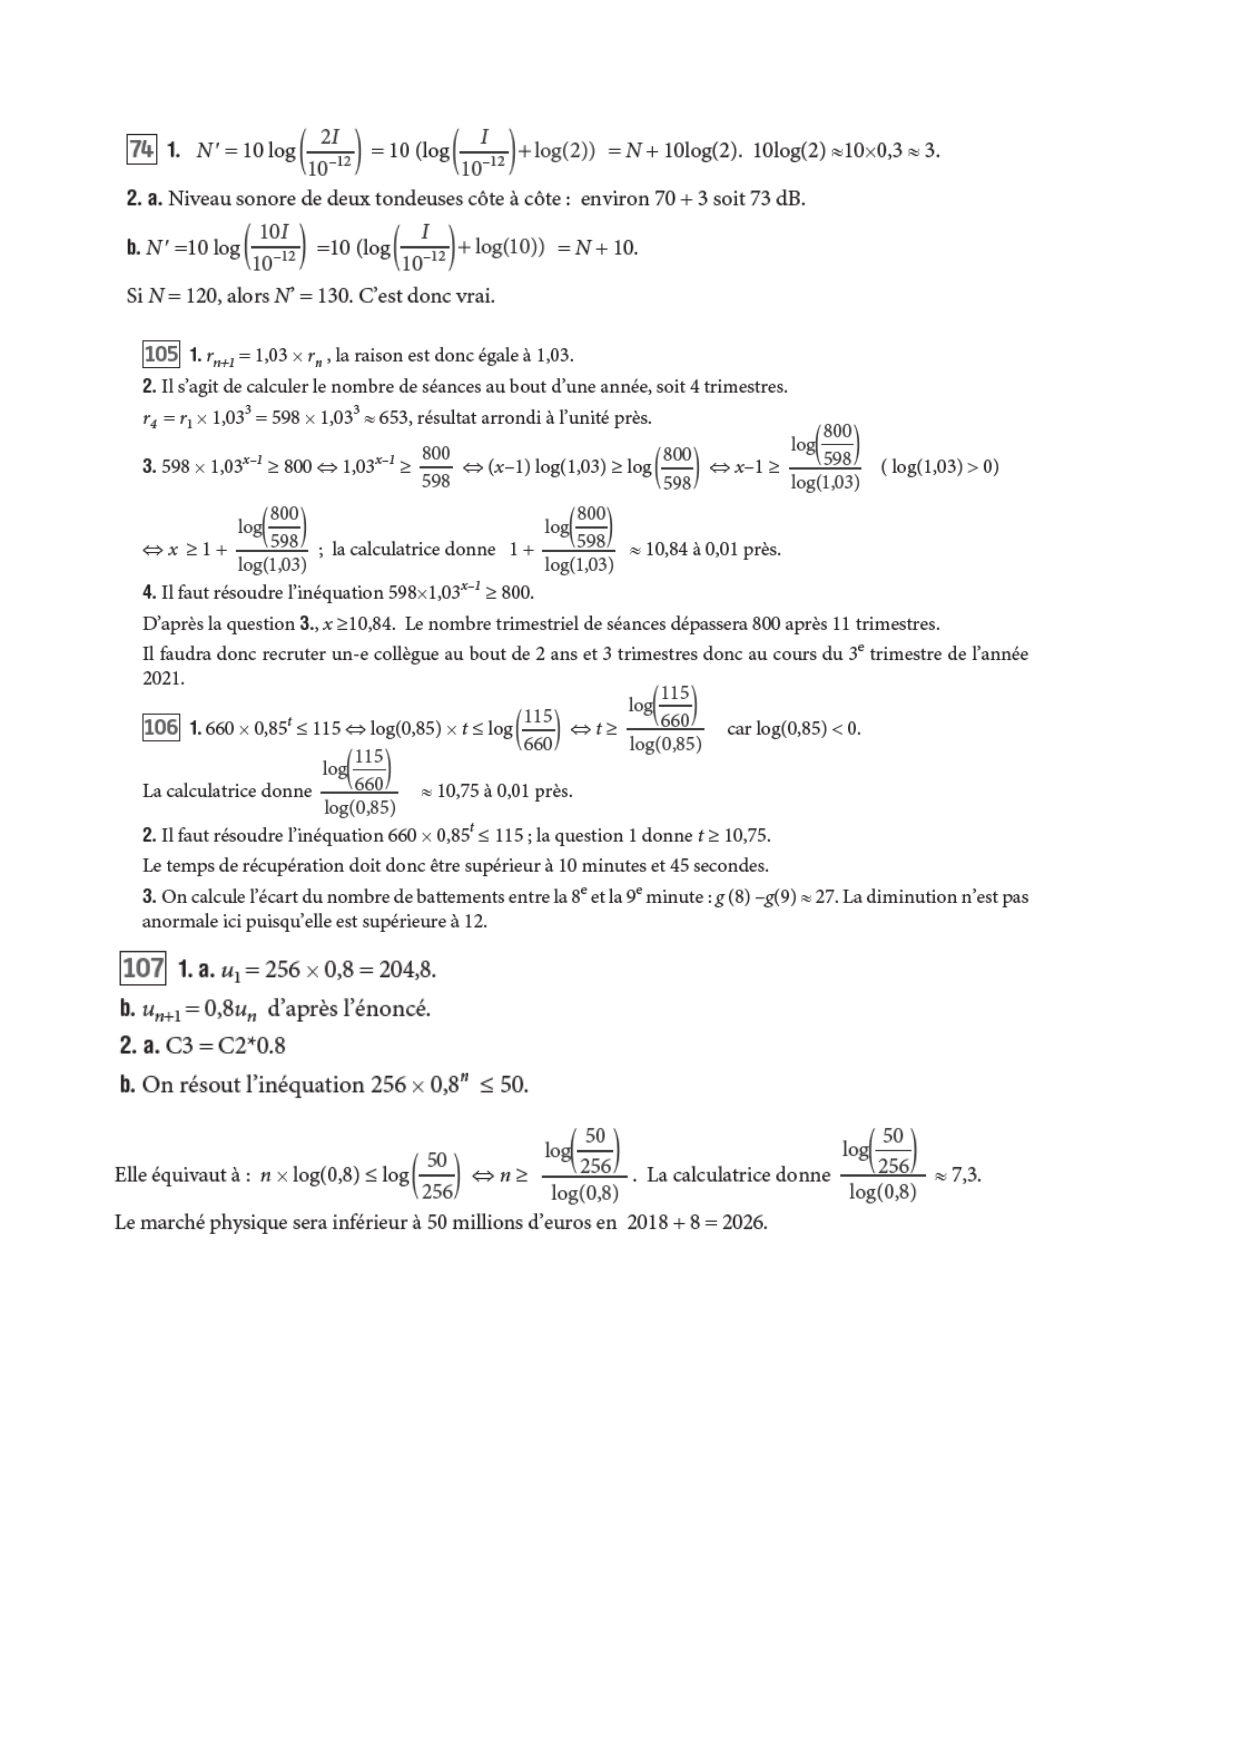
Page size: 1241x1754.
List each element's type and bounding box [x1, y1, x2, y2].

picture [83, 118, 1123, 1245]
